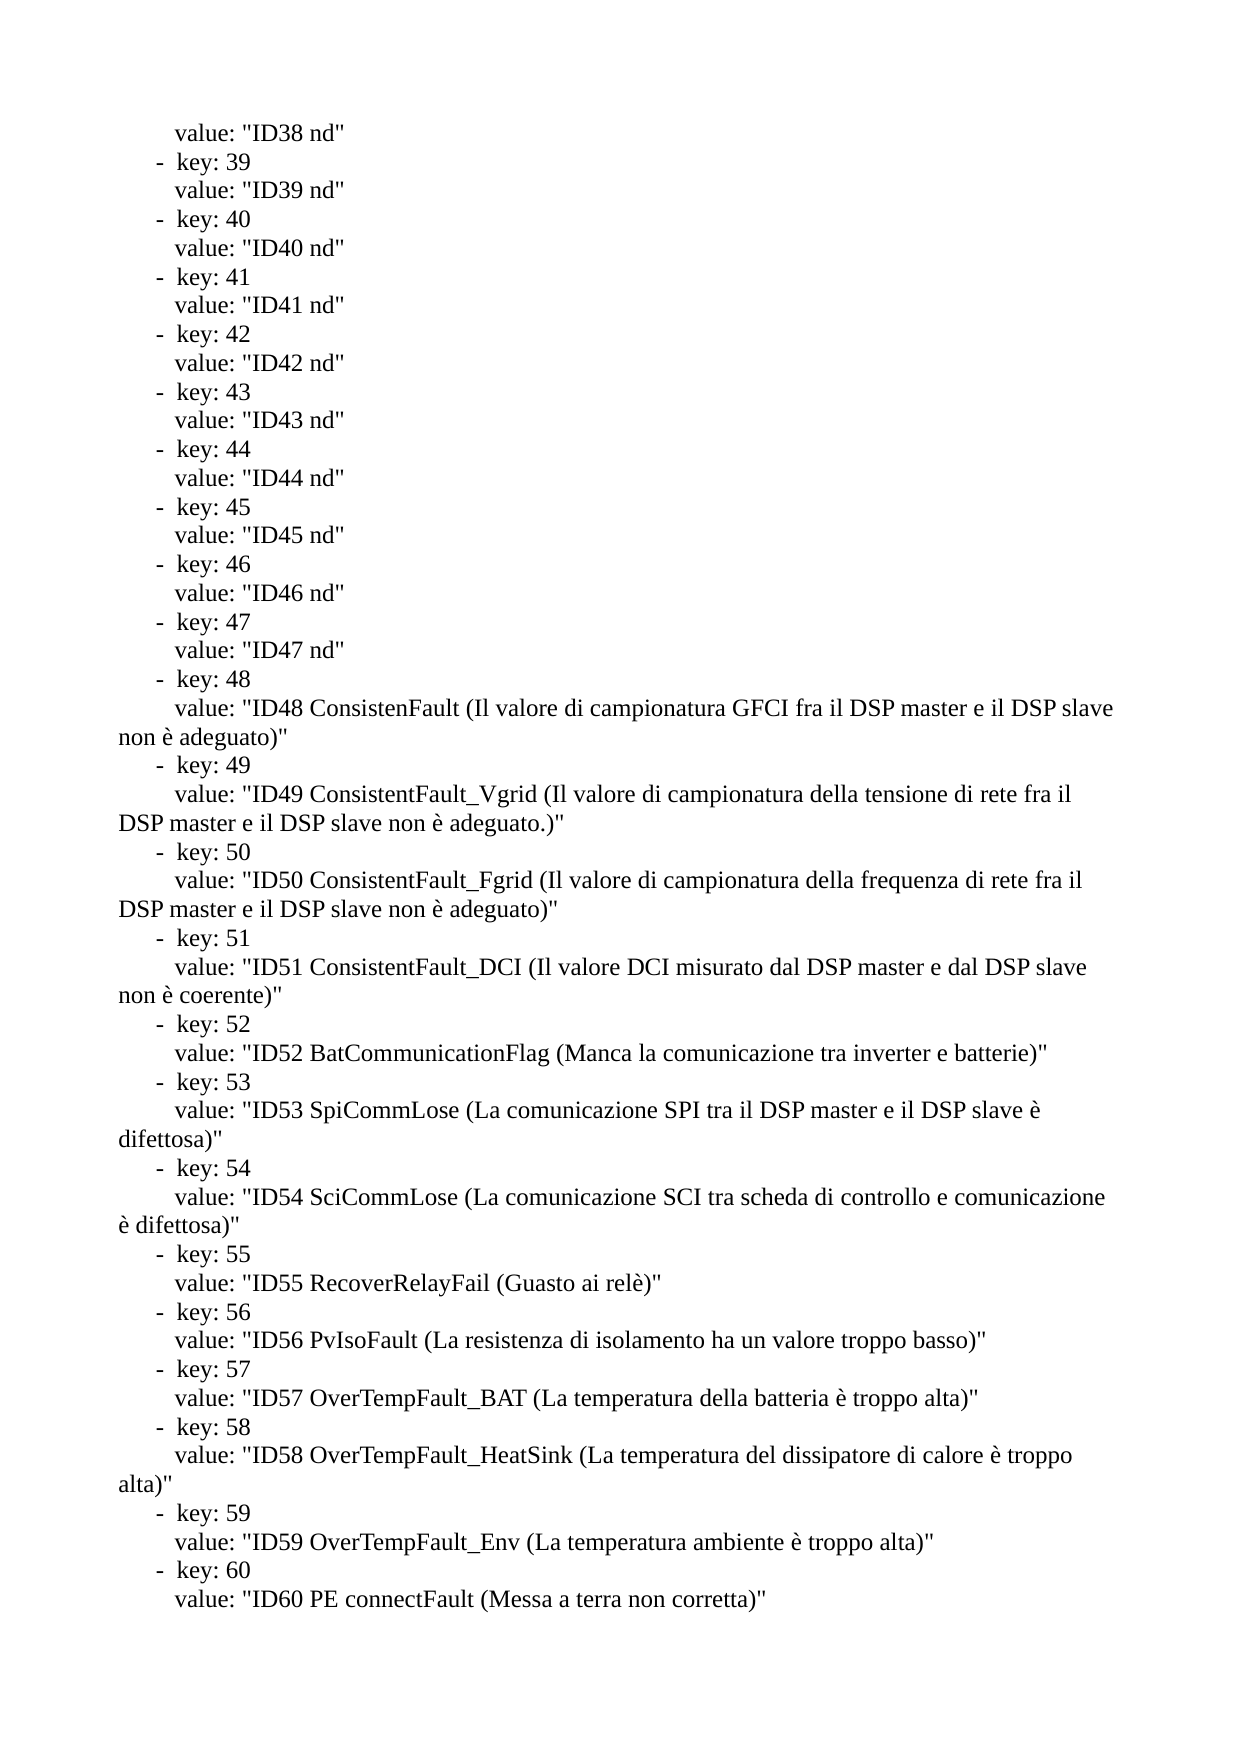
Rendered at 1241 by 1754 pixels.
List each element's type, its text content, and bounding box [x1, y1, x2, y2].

text value: "ID38 nd" [118, 118, 1122, 147]
text - key: 39 [118, 147, 1122, 176]
text value: "ID56 PvIsoFault (La resistenza di isolamento ha un valore troppo basso)" [118, 1326, 1122, 1354]
text - key: 41 [118, 262, 1122, 291]
text value: "ID58 OverTempFault_HeatSink (La temperatura del dissipatore di calore è troppo alta)" [118, 1441, 1122, 1498]
text value: "ID44 nd" [118, 463, 1122, 492]
text value: "ID52 BatCommunicationFlag (Manca la comunicazione tra inverter e batterie)" [118, 1038, 1122, 1067]
text value: "ID43 nd" [118, 406, 1122, 434]
text - key: 55 [118, 1239, 1122, 1268]
text value: "ID46 nd" [118, 578, 1122, 607]
text value: "ID48 ConsistenFault (Il valore di campionatura GFCI fra il DSP master e il DSP slave non è adeguato)" [118, 693, 1122, 751]
text - key: 58 [118, 1412, 1122, 1441]
text value: "ID60 PE connectFault (Messa a terra non corretta)" [118, 1584, 1122, 1613]
text value: "ID49 ConsistentFault_Vgrid (Il valore di campionatura della tensione di rete fra il DSP master e il DSP slave non è adeguato.)" [118, 779, 1122, 837]
text value: "ID57 OverTempFault_BAT (La temperatura della batteria è troppo alta)" [118, 1383, 1122, 1412]
text - key: 50 [118, 837, 1122, 866]
text - key: 44 [118, 434, 1122, 463]
text value: "ID45 nd" [118, 521, 1122, 549]
text value: "ID55 RecoverRelayFail (Guasto ai relè)" [118, 1268, 1122, 1297]
text value: "ID41 nd" [118, 291, 1122, 319]
text - key: 57 [118, 1354, 1122, 1383]
text - key: 47 [118, 607, 1122, 636]
text - key: 46 [118, 549, 1122, 578]
text value: "ID42 nd" [118, 348, 1122, 377]
text - key: 60 [118, 1556, 1122, 1584]
text value: "ID51 ConsistentFault_DCI (Il valore DCI misurato dal DSP master e dal DSP slave non è coerente)" [118, 952, 1122, 1009]
text - key: 45 [118, 492, 1122, 521]
text value: "ID47 nd" [118, 636, 1122, 664]
text - key: 56 [118, 1297, 1122, 1326]
text value: "ID59 OverTempFault_Env (La temperatura ambiente è troppo alta)" [118, 1527, 1122, 1556]
text - key: 59 [118, 1498, 1122, 1527]
text - key: 43 [118, 377, 1122, 406]
text - key: 51 [118, 923, 1122, 952]
text value: "ID53 SpiCommLose (La comunicazione SPI tra il DSP master e il DSP slave è difettosa)" [118, 1096, 1122, 1153]
text - key: 48 [118, 664, 1122, 693]
text value: "ID54 SciCommLose (La comunicazione SCI tra scheda di controllo e comunicazione è difettosa)" [118, 1182, 1122, 1239]
text - key: 53 [118, 1067, 1122, 1096]
text value: "ID40 nd" [118, 233, 1122, 262]
text - key: 52 [118, 1009, 1122, 1038]
text - key: 54 [118, 1153, 1122, 1182]
text - key: 40 [118, 204, 1122, 233]
text value: "ID50 ConsistentFault_Fgrid (Il valore di campionatura della frequenza di rete fra il DSP master e il DSP slave non è adeguato)" [118, 866, 1122, 923]
text - key: 49 [118, 751, 1122, 779]
text - key: 42 [118, 319, 1122, 348]
text value: "ID39 nd" [118, 176, 1122, 204]
